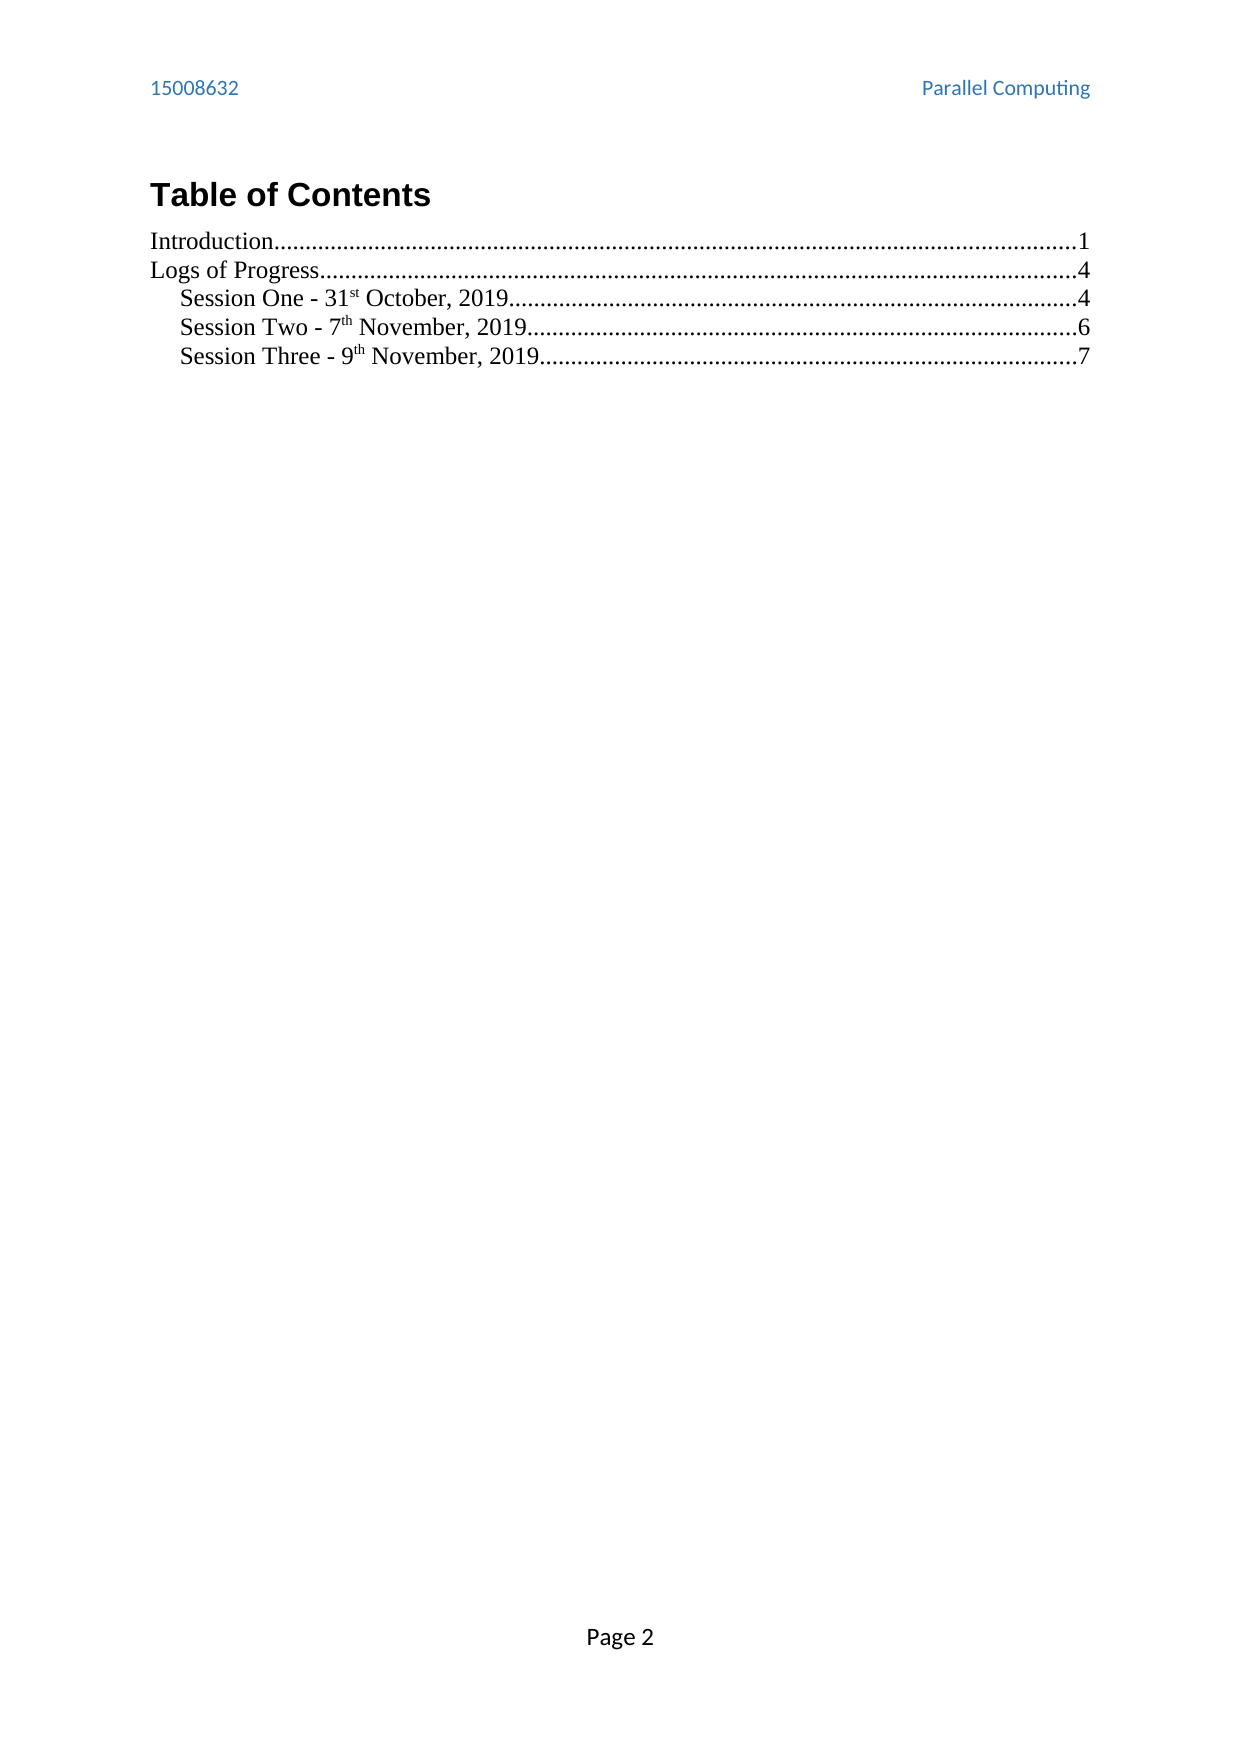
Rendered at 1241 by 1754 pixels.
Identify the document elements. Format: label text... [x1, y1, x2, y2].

text Session One - 31st October, 2019 4 [179, 283, 1090, 312]
text Logs of Progress 4 [150, 255, 1090, 283]
text Session Two - 7th November, 2019 6 [179, 312, 1090, 341]
text Session Three - 9th November, 2019 7 [179, 341, 1090, 370]
text Introduction 1 [150, 226, 1090, 255]
subtitle Table of Contents [150, 175, 1090, 213]
